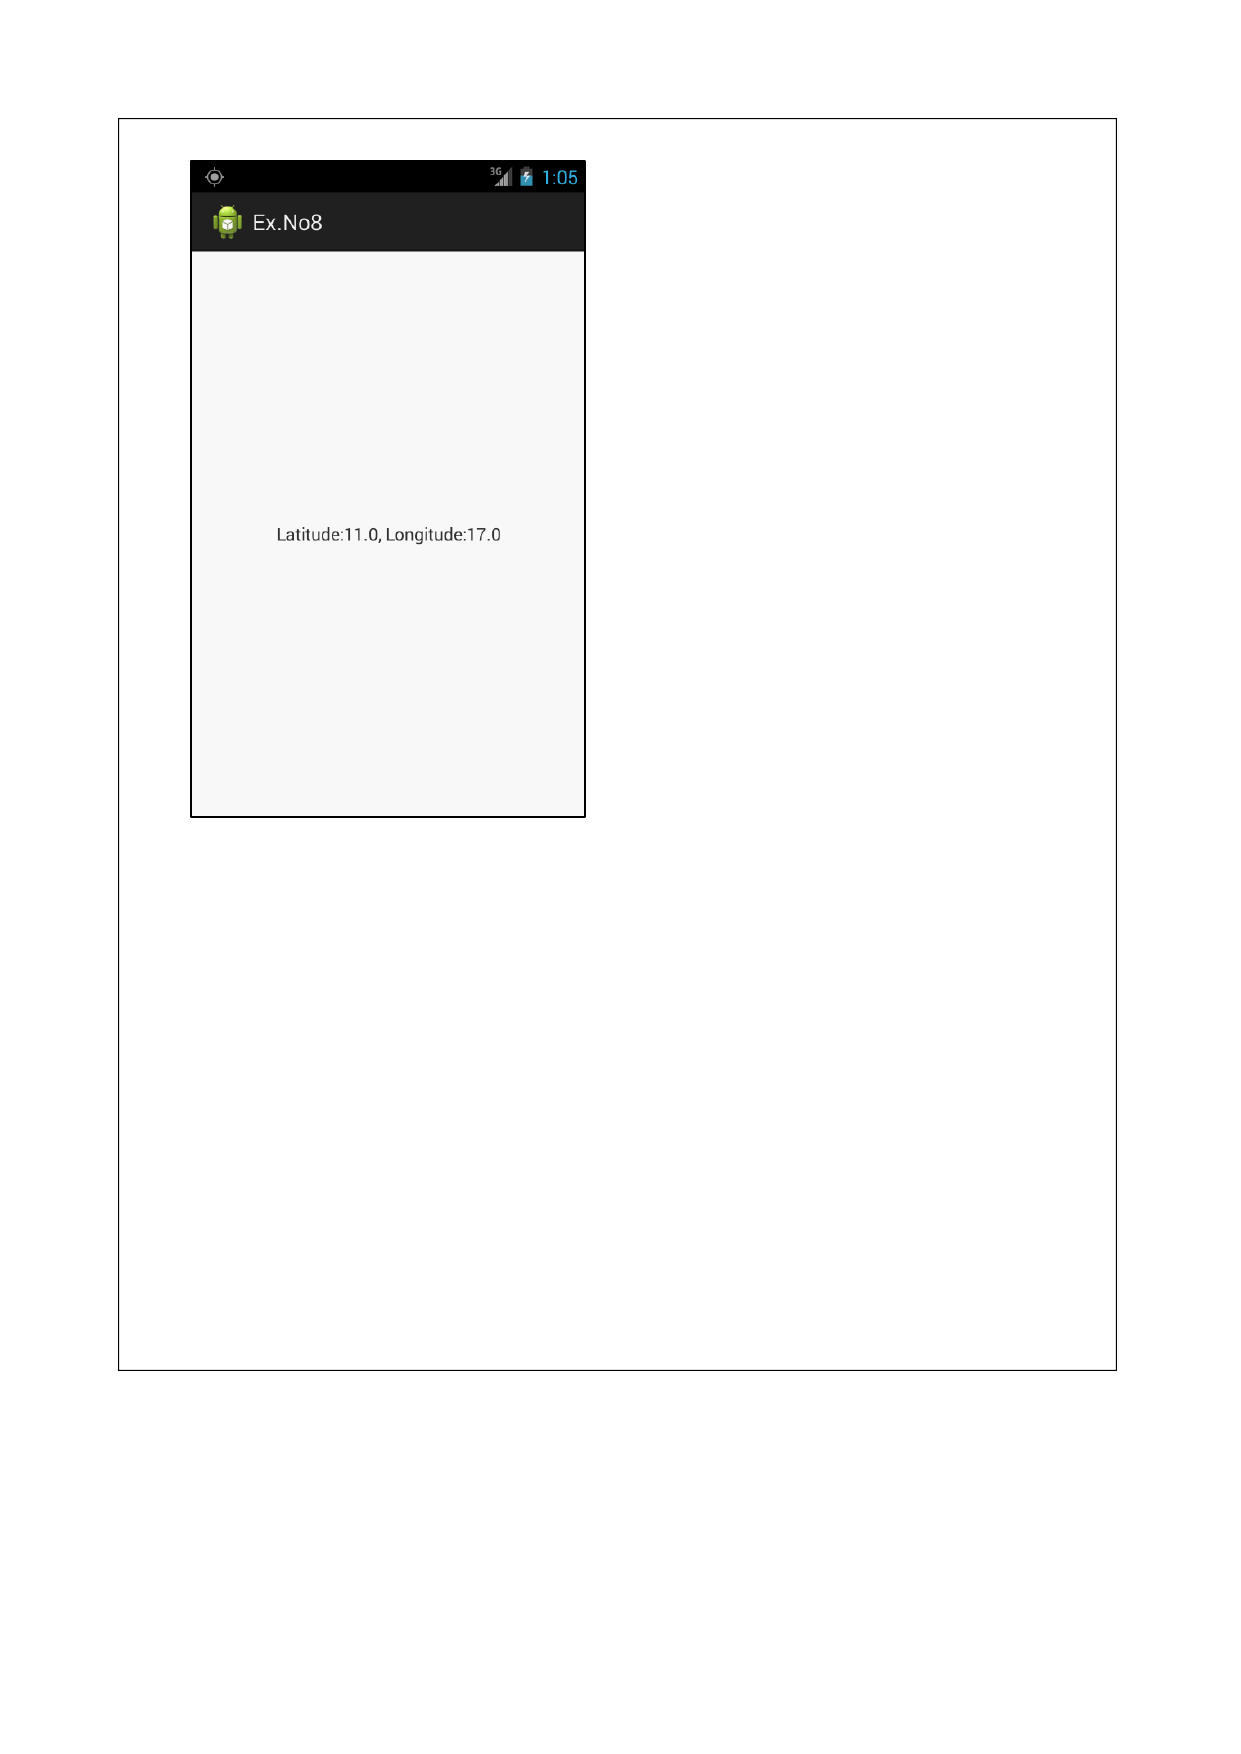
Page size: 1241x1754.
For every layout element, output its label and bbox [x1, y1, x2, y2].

picture [192, 162, 584, 816]
